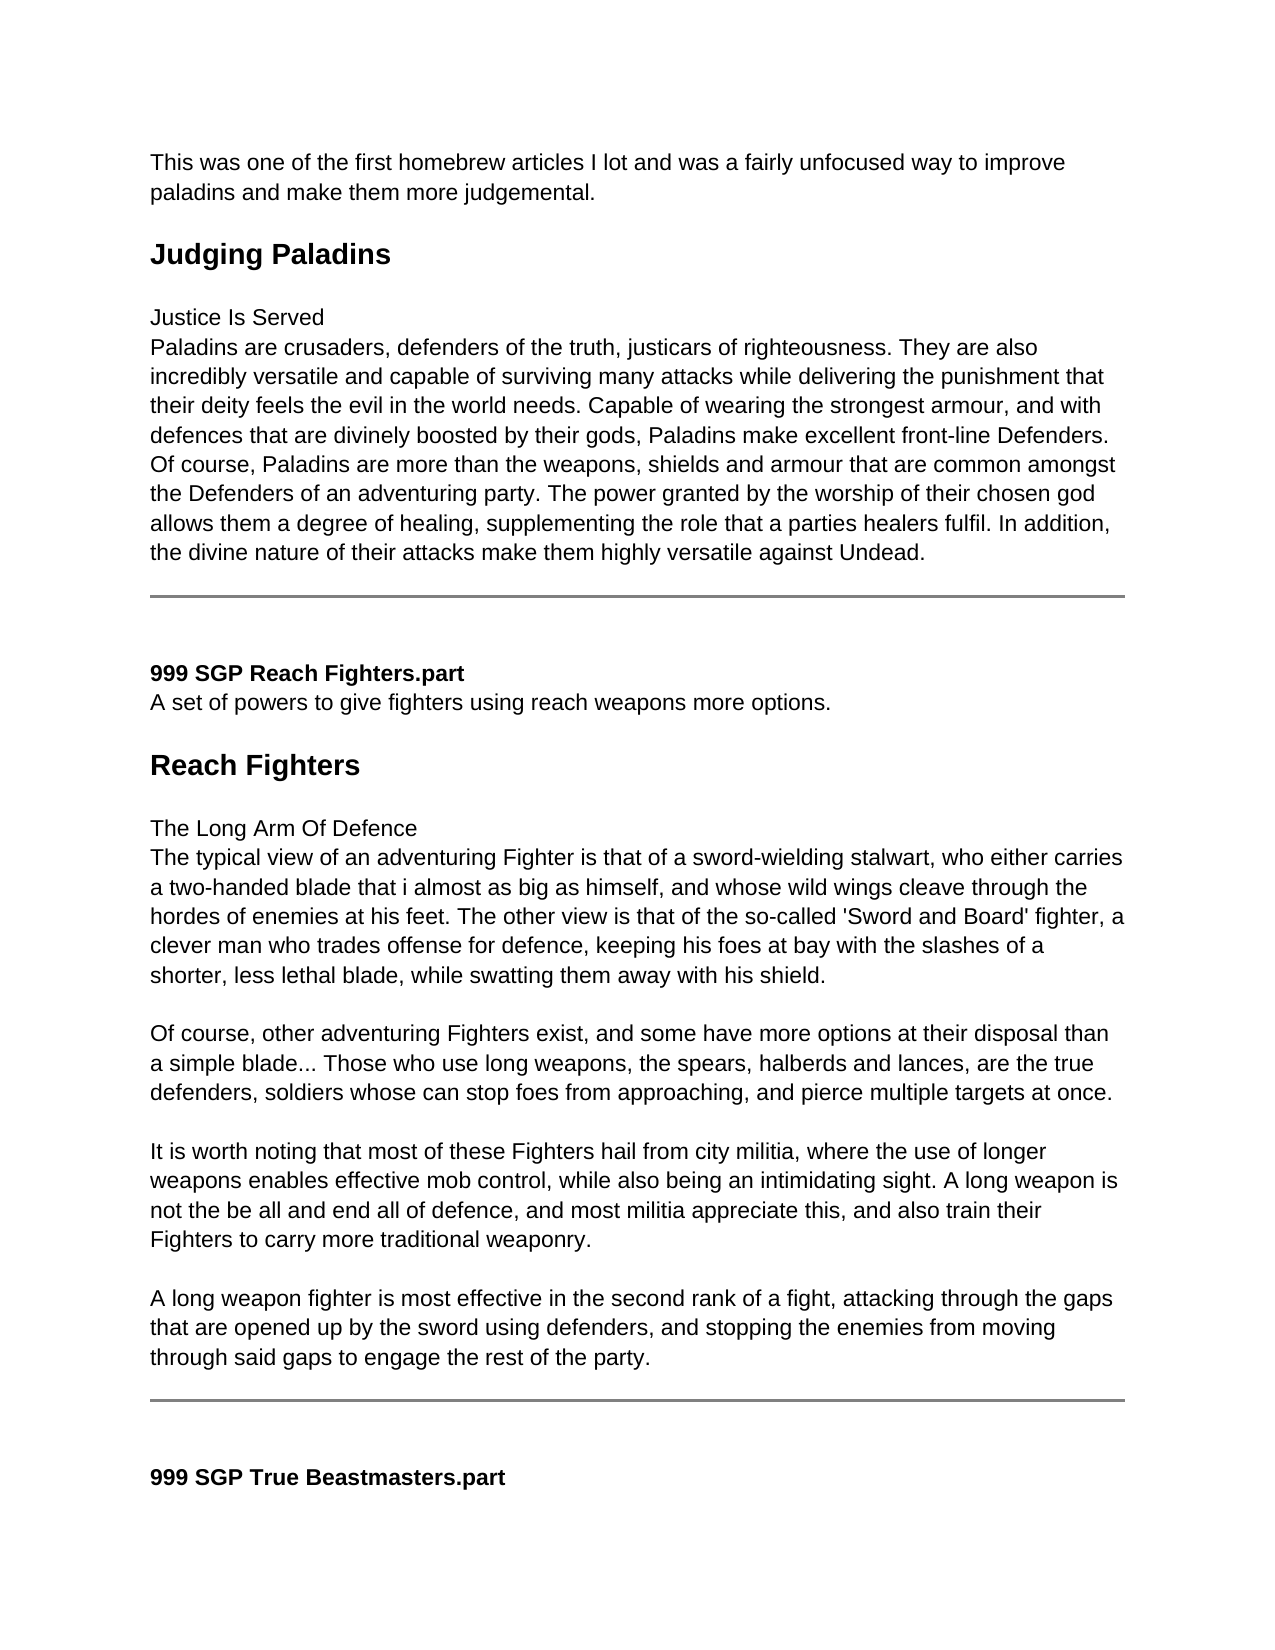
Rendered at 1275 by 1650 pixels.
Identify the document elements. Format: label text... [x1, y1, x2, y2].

text Judging Paladins [150, 238, 1125, 271]
text Of course, other adventuring Fighters exist, and some have more options at their disposal than a simple blade... Those who use long weapons, the spears, halberds and lances, are the true defenders, soldiers whose can stop foes from approaching, and pierce multiple targets at once. [150, 1021, 1125, 1105]
text The typical view of an adventuring Fighter is that of a sword-wielding stalwart, who either carries a two-handed blade that i almost as big as himself, and whose wild wings cleave through the hordes of enemies at his feet. The other view is that of the so-called 'Sword and Board' fighter, a clever man who trades offense for defence, keeping his foes at bay with the slashes of a shorter, less lethal blade, while swatting them away with his shield. [150, 845, 1125, 988]
text A long weapon fighter is most effective in the second rank of a fight, attacking through the gaps that are opened up by the sword using defenders, and stopping the enemies from moving through said gaps to engage the rest of the party. [150, 1285, 1125, 1370]
text Paladins are crusaders, defenders of the truth, justicars of righteousness. They are also incredibly versatile and capable of surviving many attacks while delivering the punishment that their deity feels the evil in the world needs. Capable of wearing the strongest armour, and with defences that are divinely boosted by their gods, Paladins make excellent front-line Defenders. Of course, Paladins are more than the weapons, shields and armour that are common amongst the Defenders of an adventuring party. The power granted by the worship of their chosen god allows them a degree of healing, supplementing the role that a parties healers fulfil. In addition, the divine nature of their attacks make them highly versatile against Undead. [150, 334, 1125, 566]
text Justice Is Served [150, 305, 1125, 331]
text 999 SGP True Beastmasters.part [150, 1465, 1125, 1490]
text It is worth noting that most of these Fighters hail from city militia, where the use of longer weapons enables effective mob control, while also being an intimidating sight. A long weapon is not the be all and end all of defence, and most militia appreciate this, and also train their Fighters to carry more traditional weaponry. [150, 1138, 1125, 1252]
text The Long Arm Of Defence [150, 815, 1125, 841]
text This was one of the first homebrew articles I lot and was a fairly unfocused way to improve paladins and make them more judgemental. [150, 150, 1125, 205]
text A set of powers to give fighters using reach weapons more options. [150, 690, 1125, 716]
text Reach Fighters [150, 749, 1125, 781]
text 999 SGP Reach Fighters.part [150, 661, 1125, 686]
